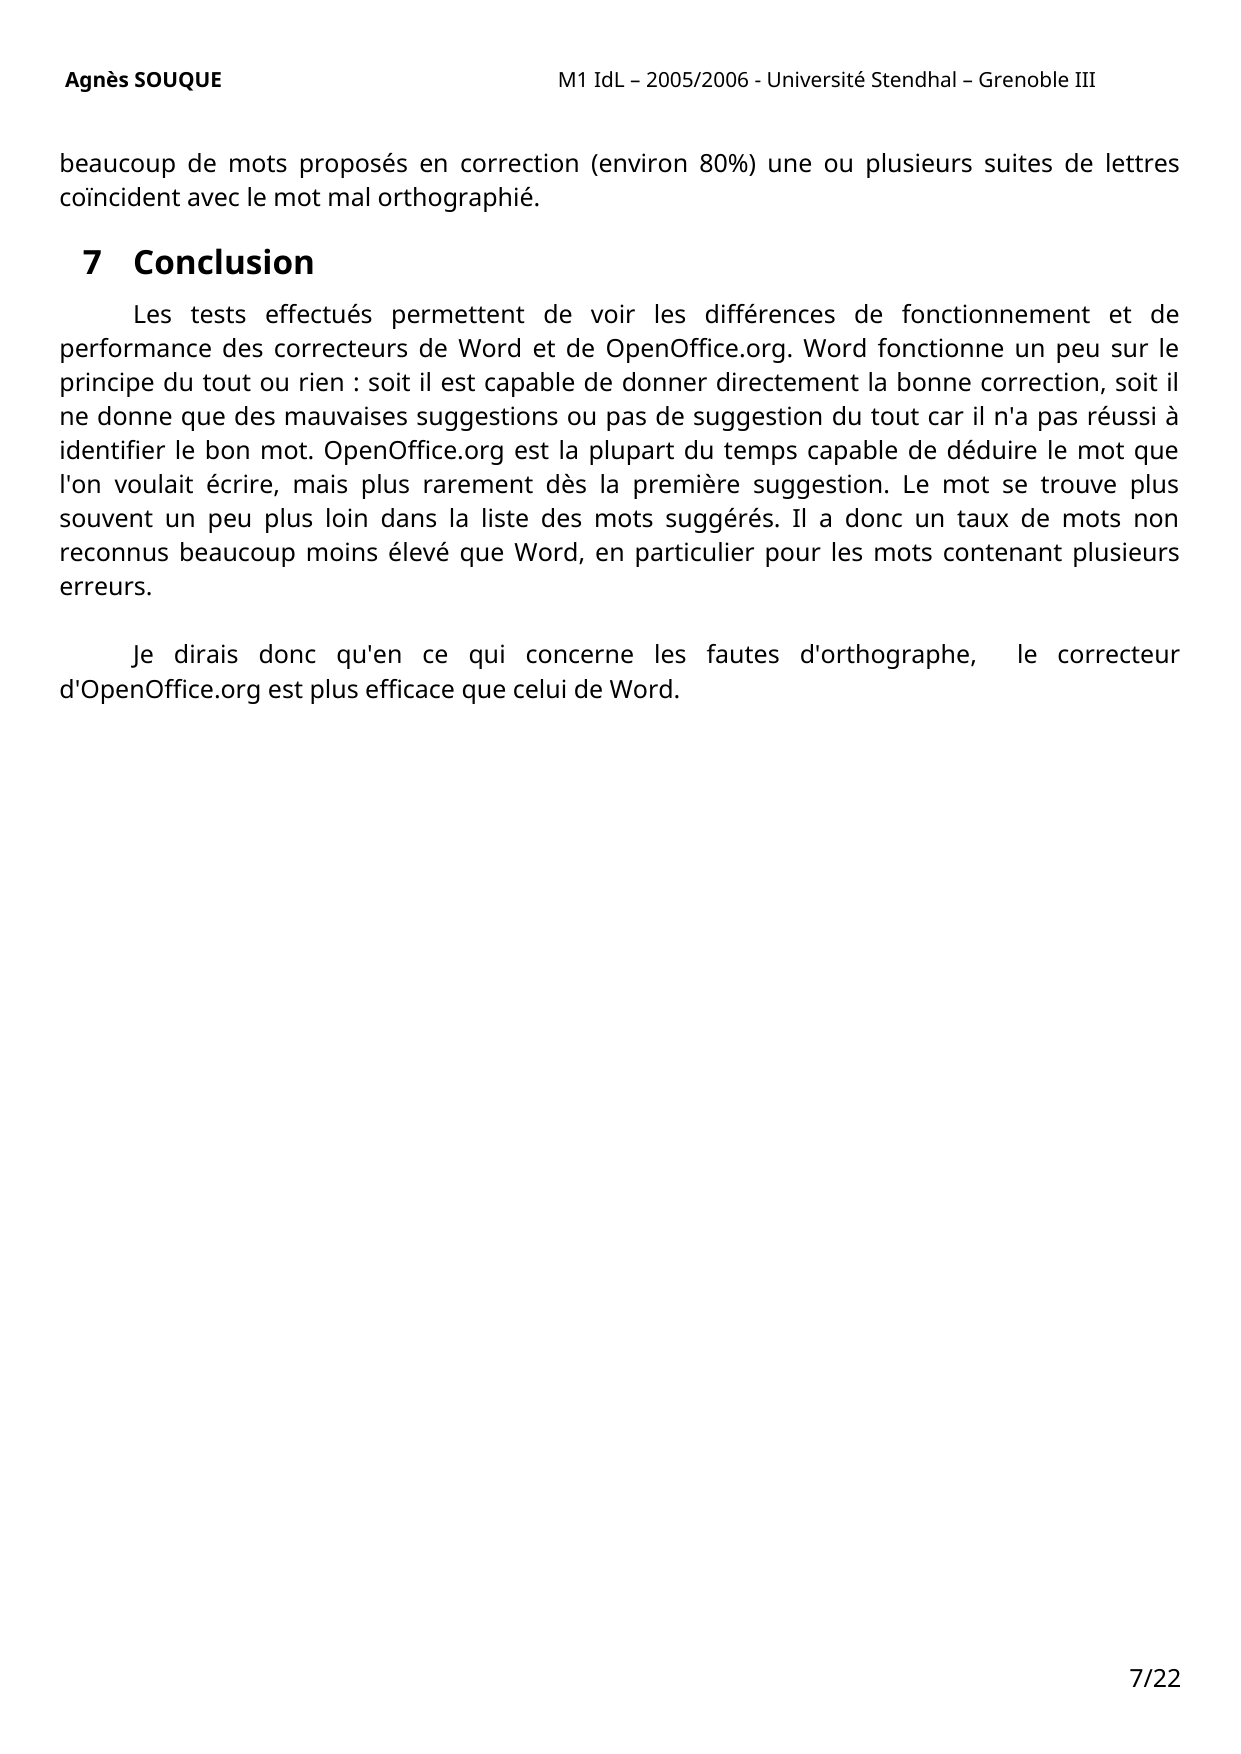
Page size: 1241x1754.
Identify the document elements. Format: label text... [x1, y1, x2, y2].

text Les tests effectués permettent de voir les différences de fonctionnement et de performance des correcteurs de Word et de OpenOffice.org. Word fonctionne un peu sur le principe du tout ou rien : soit il est capable de donner directement la bonne correction, soit il ne donne que des mauvaises suggestions ou pas de suggestion du tout car il n'a pas réussi à identifier le bon mot. OpenOffice.org est la plupart du temps capable de déduire le mot que l'on voulait écrire, mais plus rarement dès la première suggestion. Le mot se trouve plus souvent un peu plus loin dans la liste des mots suggérés. Il a donc un taux de mots non reconnus beaucoup moins élevé que Word, en particulier pour les mots contenant plusieurs erreurs. [59, 297, 1181, 603]
subtitle Conclusion [59, 239, 1181, 284]
text beaucoup de mots proposés en correction (environ 80%) une ou plusieurs suites de lettres coïncident avec le mot mal orthographié. [59, 146, 1181, 214]
text Je dirais donc qu'en ce qui concerne les fautes d'orthographe, le correcteur d'OpenOffice.org est plus efficace que celui de Word. [59, 637, 1181, 705]
